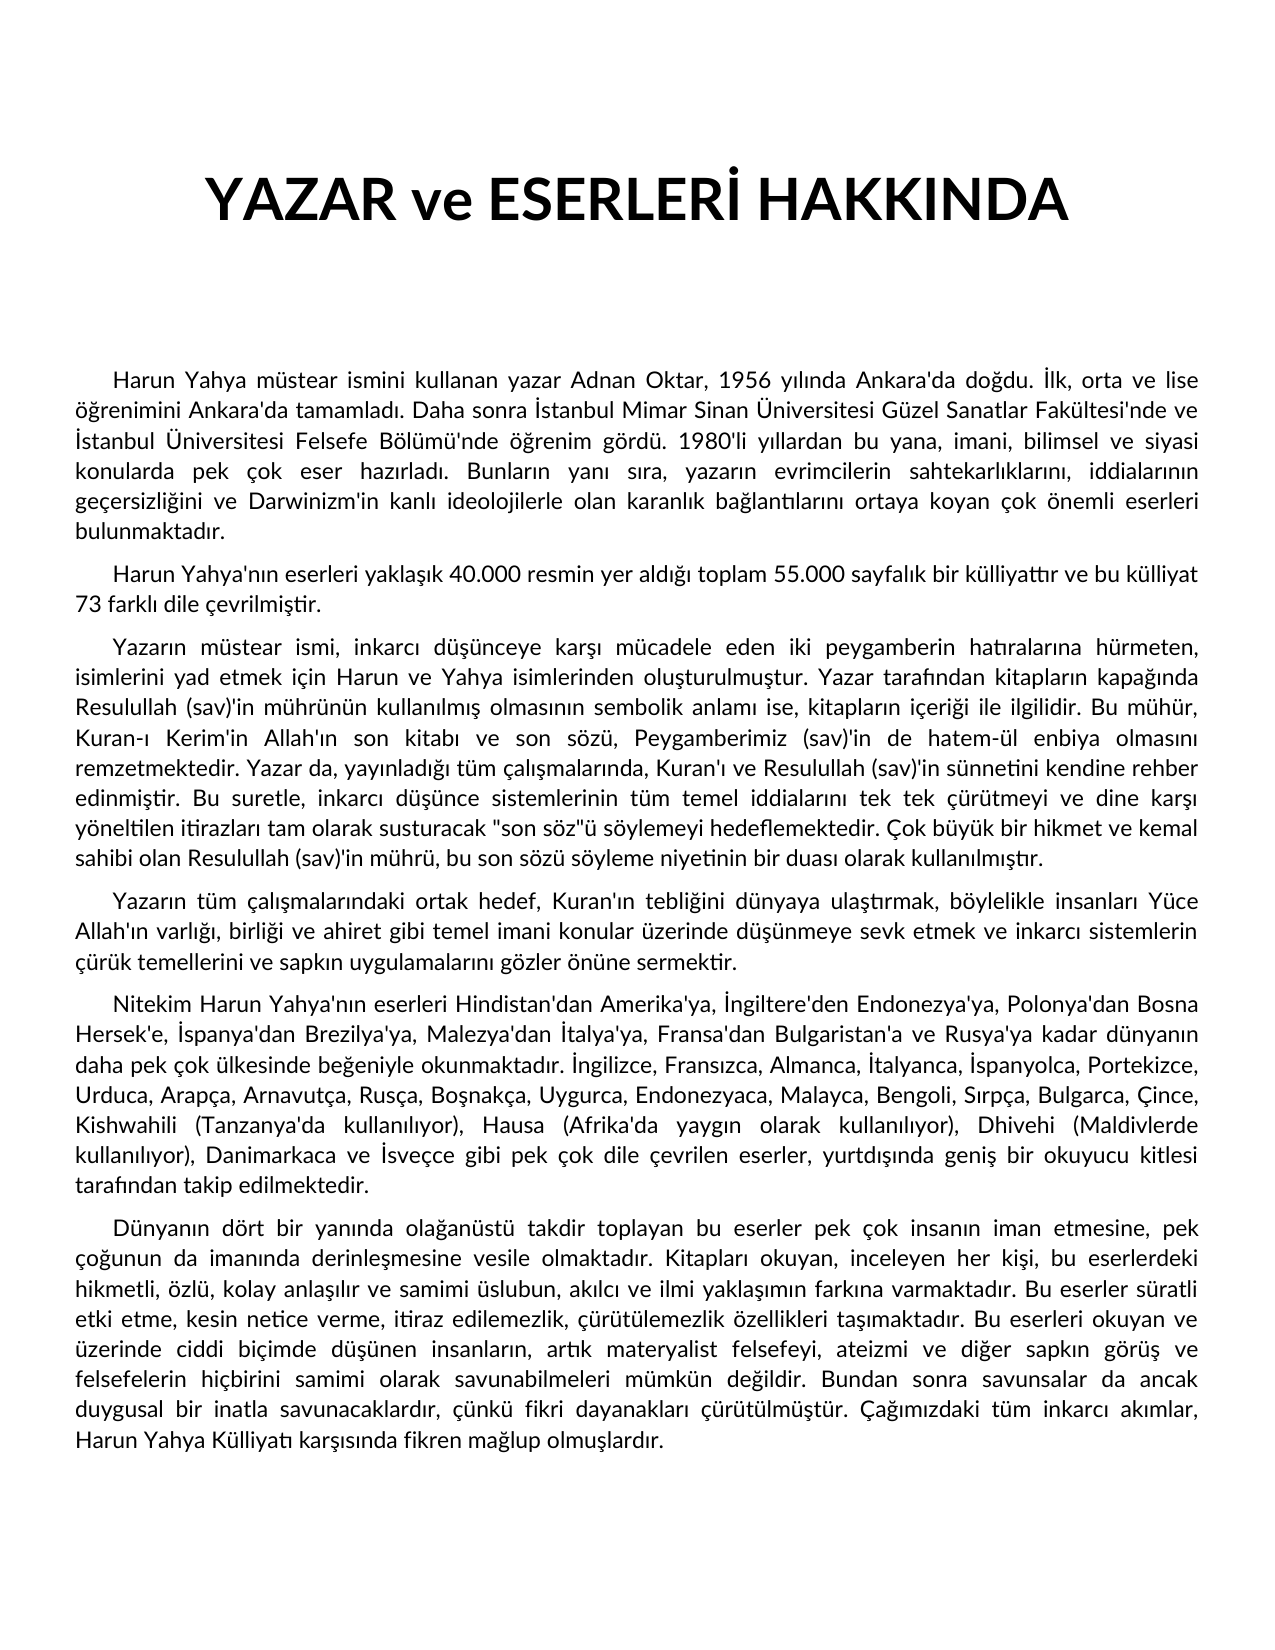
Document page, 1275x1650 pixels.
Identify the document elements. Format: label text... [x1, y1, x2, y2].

text Harun Yahya müstear ismini kullanan yazar Adnan Oktar, 1956 yılında Ankara'da doğdu. İlk, orta ve lise öğrenimini Ankara'da tamamladı. Daha sonra İstanbul Mimar Sinan Üniversitesi Güzel Sanatlar Fakültesi'nde ve İstanbul Üniversitesi Felsefe Bölümü'nde öğrenim gördü. 1980'li yıllardan bu yana, imani, bilimsel ve siyasi konularda pek çok eser hazırladı. Bunların yanı sıra, yazarın evrimcilerin sahtekarlıklarını, iddialarının geçersizliğini ve Darwinizm'in kanlı ideolojilerle olan karanlık bağlantılarını ortaya koyan çok önemli eserleri bulunmaktadır. [75, 366, 1200, 545]
subtitle YAZAR ve ESERLERİ HAKKINDA [75, 162, 1200, 232]
text Dünyanın dört bir yanında olağanüstü takdir toplayan bu eserler pek çok insanın iman etmesine, pek çoğunun da imanında derinleşmesine vesile olmaktadır. Kitapları okuyan, inceleyen her kişi, bu eserlerdeki hikmetli, özlü, kolay anlaşılır ve samimi üslubun, akılcı ve ilmi yaklaşımın farkına varmaktadır. Bu eserler süratli etki etme, kesin netice verme, itiraz edilemezlik, çürütülemezlik özellikleri taşımaktadır. Bu eserleri okuyan ve üzerinde ciddi biçimde düşünen insanların, artık materyalist felsefeyi, ateizmi ve diğer sapkın görüş ve felsefelerin hiçbirini samimi olarak savunabilmeleri mümkün değildir. Bundan sonra savunsalar da ancak duygusal bir inatla savunacaklardır, çünkü fikri dayanakları çürütülmüştür. Çağımızdaki tüm inkarcı akımlar, Harun Yahya Külliyatı karşısında fikren mağlup olmuşlardır. [75, 1214, 1200, 1453]
text Yazarın tüm çalışmalarındaki ortak hedef, Kuran'ın tebliğini dünyaya ulaştırmak, böylelikle insanları Yüce Allah'ın varlığı, birliği ve ahiret gibi temel imani konular üzerinde düşünmeye sevk etmek ve inkarcı sistemlerin çürük temellerini ve sapkın uygulamalarını gözler önüne sermektir. [75, 887, 1200, 975]
text Nitekim Harun Yahya'nın eserleri Hindistan'dan Amerika'ya, İngiltere'den Endonezya'ya, Polonya'dan Bosna Hersek'e, İspanya'dan Brezilya'ya, Malezya'dan İtalya'ya, Fransa'dan Bulgaristan'a ve Rusya'ya kadar dünyanın daha pek çok ülkesinde beğeniyle okunmaktadır. İngilizce, Fransızca, Almanca, İtalyanca, İspanyolca, Portekizce, Urduca, Arapça, Arnavutça, Rusça, Boşnakça, Uygurca, Endonezyaca, Malayca, Bengoli, Sırpça, Bulgarca, Çince, Kishwahili (Tanzanya'da kullanılıyor), Hausa (Afrika'da yaygın olarak kullanılıyor), Dhivehi (Maldivlerde kullanılıyor), Danimarkaca ve İsveçce gibi pek çok dile çevrilen eserler, yurtdışında geniş bir okuyucu kitlesi tarafından takip edilmektedir. [75, 990, 1200, 1199]
text Yazarın müstear ismi, inkarcı düşünceye karşı mücadele eden iki peygamberin hatıralarına hürmeten, isimlerini yad etmek için Harun ve Yahya isimlerinden oluşturulmuştur. Yazar tarafından kitapların kapağında Resulullah (sav)'in mührünün kullanılmış olmasının sembolik anlamı ise, kitapların içeriği ile ilgilidir. Bu mühür, Kuran-ı Kerim'in Allah'ın son kitabı ve son sözü, Peygamberimiz (sav)'in de hatem-ül enbiya olmasını remzetmektedir. Yazar da, yayınladığı tüm çalışmalarında, Kuran'ı ve Resulullah (sav)'in sünnetini kendine rehber edinmiştir. Bu suretle, inkarcı düşünce sistemlerinin tüm temel iddialarını tek tek çürütmeyi ve dine karşı yöneltilen itirazları tam olarak susturacak "son söz"ü söylemeyi hedeflemektedir. Çok büyük bir hikmet ve kemal sahibi olan Resulullah (sav)'in mührü, bu son sözü söyleme niyetinin bir duası olarak kullanılmıştır. [75, 633, 1200, 872]
text Harun Yahya'nın eserleri yaklaşık 40.000 resmin yer aldığı toplam 55.000 sayfalık bir külliyattır ve bu külliyat 73 farklı dile çevrilmiştir. [75, 560, 1200, 618]
